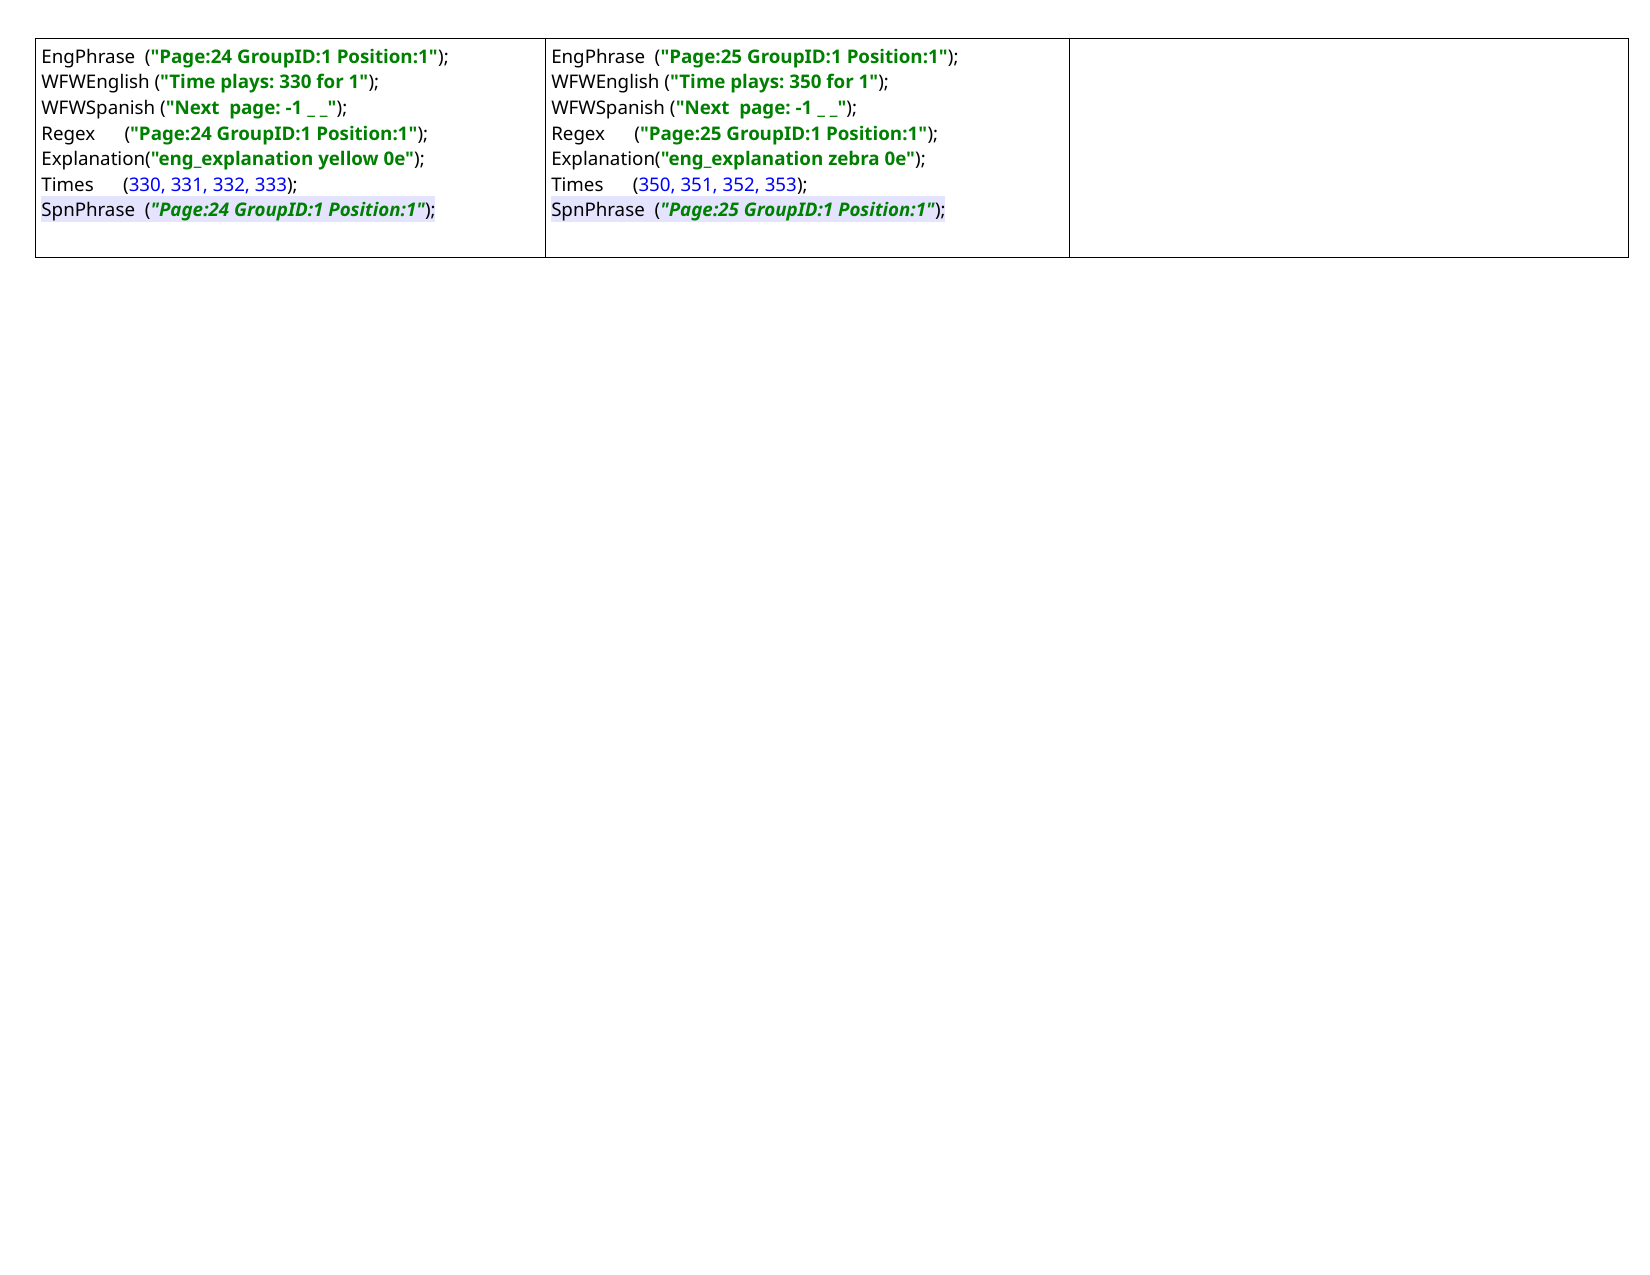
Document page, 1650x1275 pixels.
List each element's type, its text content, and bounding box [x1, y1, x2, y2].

table_cell EngPhrase ("Page:24 GroupID:1 Position:1"); WFWEnglish ("Time plays: 330 for 1"); WFWSpanish ("Next page: -1 _ _"); Regex ("Page:24 GroupID:1 Position:1"); Explanation("eng_explanation yellow 0e"); Times (330, 331, 332, 333); SpnPhrase ("Page:24 GroupID:1 Position:1"); [36, 39, 545, 257]
table_cell [1070, 39, 1628, 257]
table_cell EngPhrase ("Page:25 GroupID:1 Position:1"); WFWEnglish ("Time plays: 350 for 1"); WFWSpanish ("Next page: -1 _ _"); Regex ("Page:25 GroupID:1 Position:1"); Explanation("eng_explanation zebra 0e"); Times (350, 351, 352, 353); SpnPhrase ("Page:25 GroupID:1 Position:1"); [546, 39, 1069, 257]
